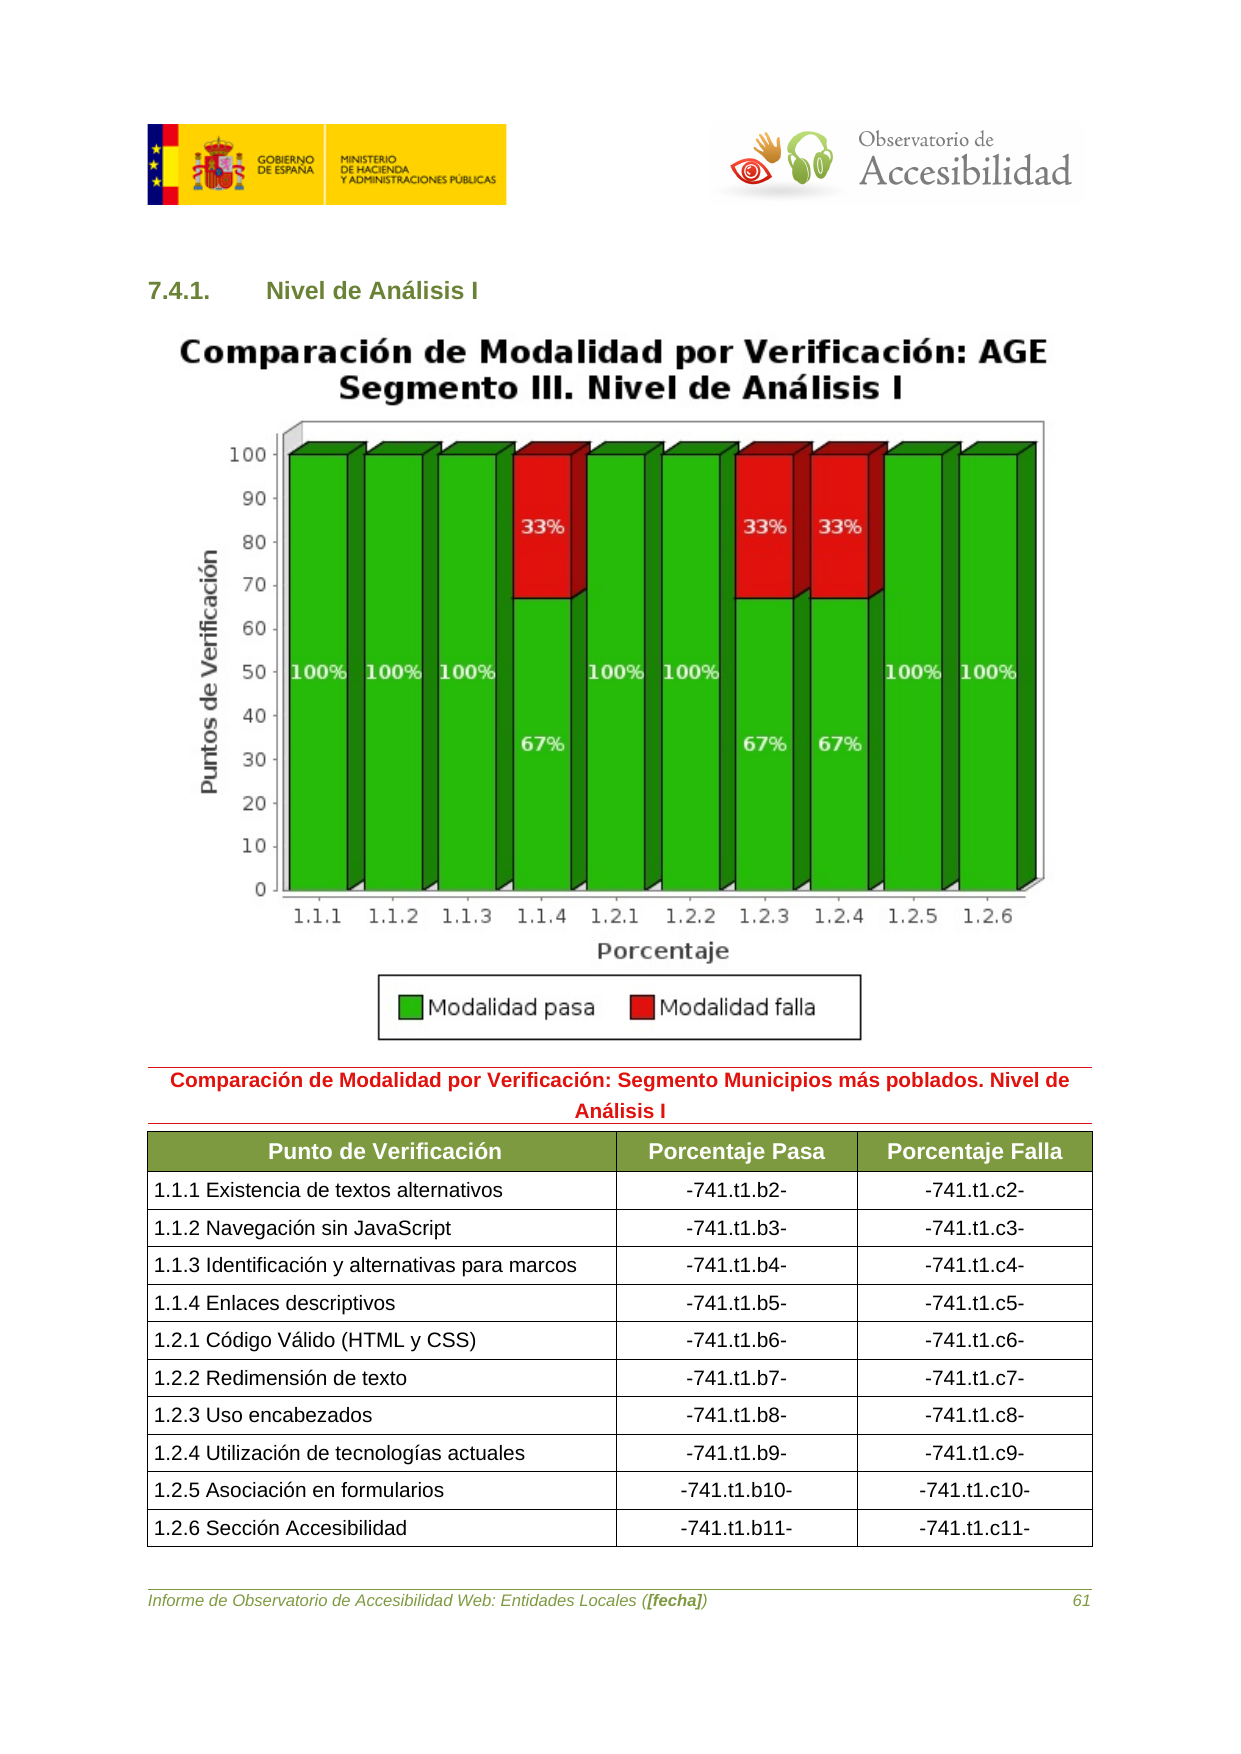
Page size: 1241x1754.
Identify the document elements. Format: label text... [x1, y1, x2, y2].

table_cell -741.t1.b7- [617, 1360, 857, 1396]
table_cell -741.t1.b9- [617, 1435, 857, 1471]
table_cell 1.2.6 Sección Accesibilidad [148, 1510, 616, 1546]
table_cell -741.t1.c5- [858, 1285, 1092, 1321]
table_cell -741.t1.b5- [617, 1285, 857, 1321]
table_cell 1.1.2 Navegación sin JavaScript [148, 1210, 616, 1246]
table_cell 1.2.2 Redimensión de texto [148, 1360, 616, 1396]
text Comparación de Modalidad por Verificación: Segmento Municipios más poblados. Nivel de Análisis I [148, 1068, 1092, 1123]
table_cell 1.2.1 Código Válido (HTML y CSS) [148, 1322, 616, 1358]
list Nivel de Análisis I [148, 276, 1092, 304]
table_cell 1.1.3 Identificación y alternativas para marcos [148, 1247, 616, 1283]
table_cell -741.t1.c3- [858, 1210, 1092, 1246]
table_header Punto de Verificación [148, 1132, 616, 1171]
table_header Porcentaje Pasa [617, 1132, 857, 1171]
table_cell -741.t1.c7- [858, 1360, 1092, 1396]
picture [178, 332, 1062, 1042]
table_cell -741.t1.b10- [617, 1472, 857, 1508]
picture [710, 122, 1086, 205]
table_cell -741.t1.c4- [858, 1247, 1092, 1283]
table_cell 1.1.4 Enlaces descriptivos [148, 1285, 616, 1321]
table_cell 1.2.5 Asociación en formularios [148, 1472, 616, 1508]
table_cell -741.t1.b6- [617, 1322, 857, 1358]
table_cell -741.t1.c2- [858, 1172, 1092, 1208]
table_cell -741.t1.c11- [858, 1510, 1092, 1546]
table_cell -741.t1.b8- [617, 1397, 857, 1433]
table_cell -741.t1.c10- [858, 1472, 1092, 1508]
table_cell -741.t1.b4- [617, 1247, 857, 1283]
table_cell -741.t1.c8- [858, 1397, 1092, 1433]
table_cell -741.t1.b11- [617, 1510, 857, 1546]
table_header Porcentaje Falla [858, 1132, 1092, 1171]
table_cell -741.t1.c9- [858, 1435, 1092, 1471]
table_cell 1.1.1 Existencia de textos alternativos [148, 1172, 616, 1208]
picture [147, 124, 507, 205]
table_cell -741.t1.c6- [858, 1322, 1092, 1358]
table_cell 1.2.4 Utilización de tecnologías actuales [148, 1435, 616, 1471]
table_cell 1.2.3 Uso encabezados [148, 1397, 616, 1433]
table_cell -741.t1.b3- [617, 1210, 857, 1246]
table_cell -741.t1.b2- [617, 1172, 857, 1208]
